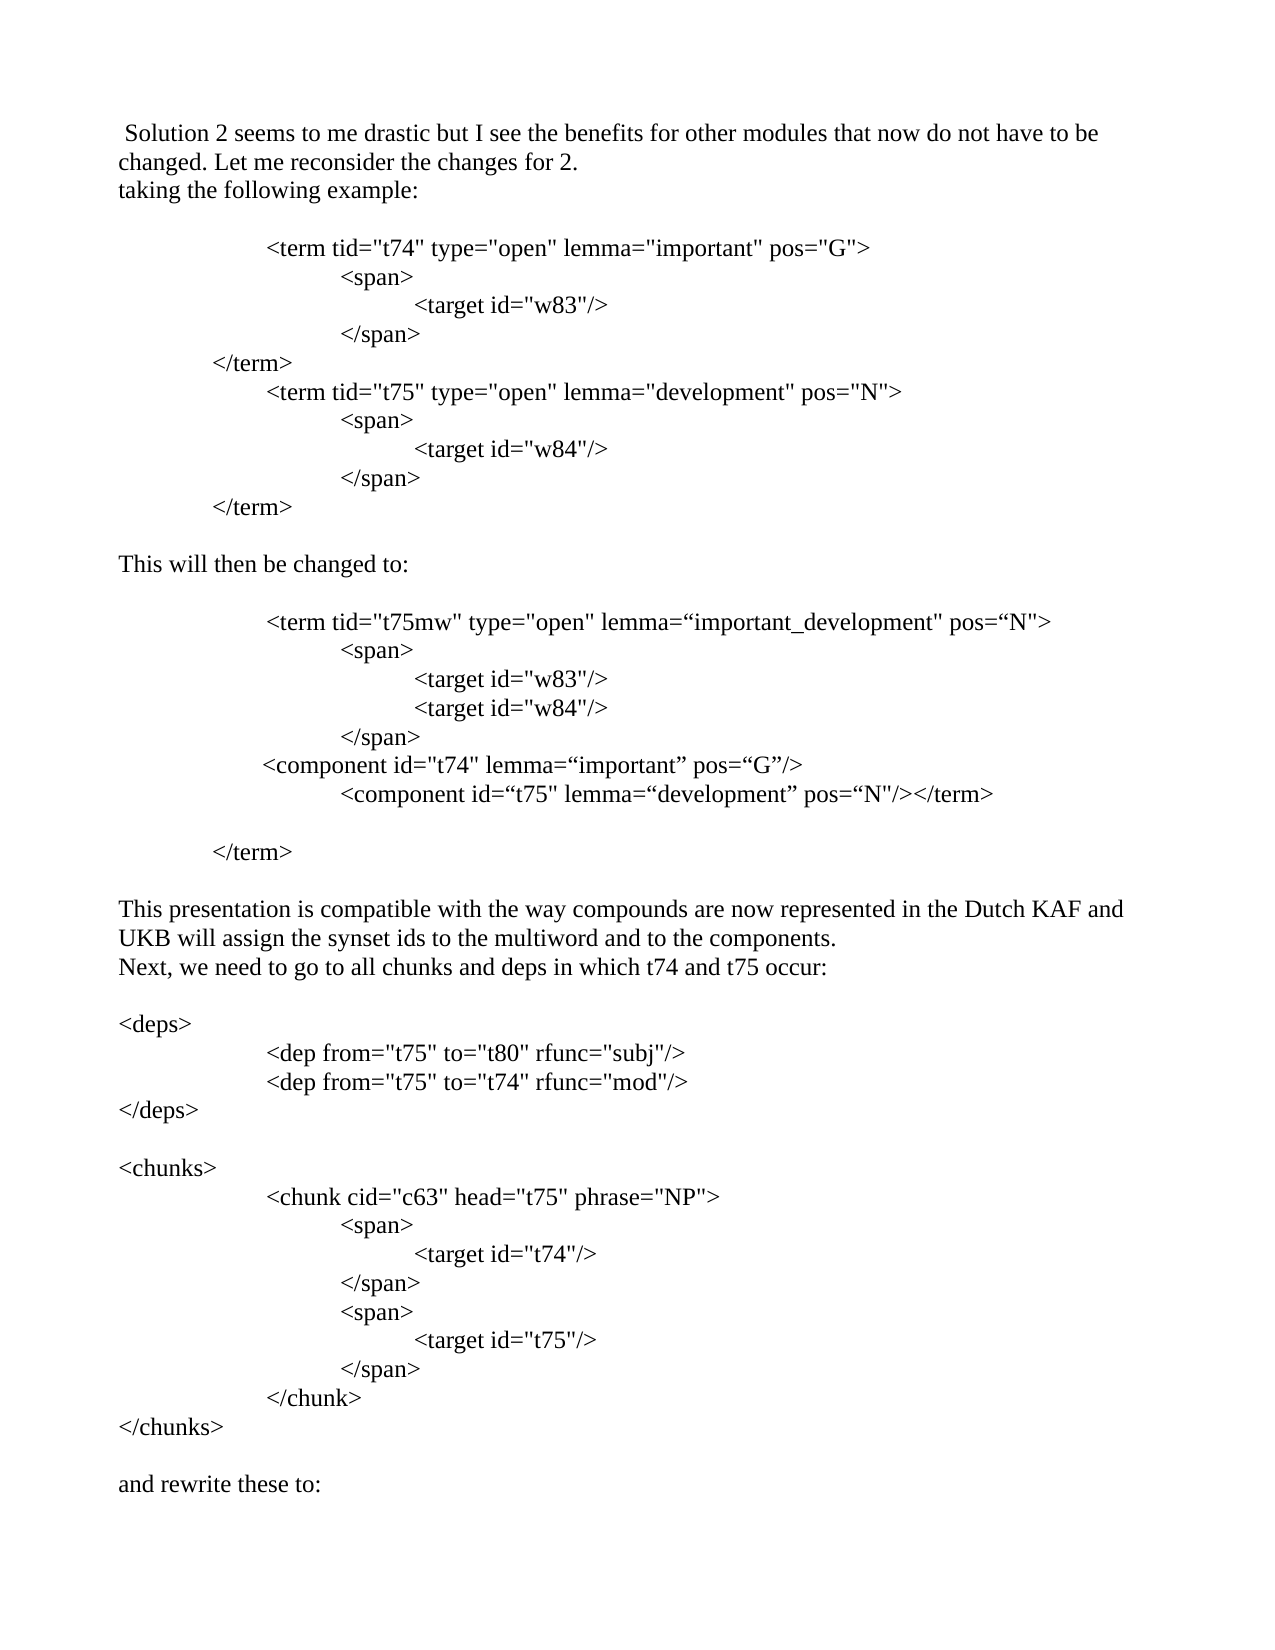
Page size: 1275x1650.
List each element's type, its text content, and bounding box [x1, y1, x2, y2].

text </span> [118, 319, 1157, 348]
text <chunk cid="c63" head="t75" phrase="NP"> [118, 1182, 1157, 1211]
text </span> [118, 1268, 1157, 1297]
text <component id=“t75" lemma=“development” pos=“N"/></term> [118, 779, 1157, 808]
text </span> [118, 463, 1157, 492]
text </span> [118, 722, 1157, 751]
text <dep from="t75" to="t74" rfunc="mod"/> [118, 1067, 1157, 1096]
text <target id="t74"/> [118, 1239, 1157, 1268]
text This presentation is compatible with the way compounds are now represented in the Dutch KAF and UKB will assign the synset ids to the multiword and to the components. [118, 894, 1157, 952]
text <chunks> [118, 1153, 1157, 1182]
text <span> [118, 262, 1157, 291]
text </term> [118, 492, 1157, 521]
text <span> [118, 1211, 1157, 1239]
text </chunks> [118, 1412, 1157, 1441]
text <span> [118, 406, 1157, 434]
text <span> [118, 636, 1157, 664]
text <deps> [118, 1009, 1157, 1038]
text <component id="t74" lemma=“important” pos=“G”/> [118, 751, 1157, 779]
text </deps> [118, 1096, 1157, 1124]
text <target id="t75"/> [118, 1326, 1157, 1354]
text </term> [118, 348, 1157, 377]
text taking the following example: [118, 176, 1157, 204]
text <term tid="t74" type="open" lemma="important" pos="G"> [118, 233, 1157, 262]
text <target id="w84"/> [118, 434, 1157, 463]
text <span> [118, 1297, 1157, 1326]
text Solution 2 seems to me drastic but I see the benefits for other modules that now do not have to be changed. Let me reconsider the changes for 2. [118, 118, 1157, 176]
text Next, we need to go to all chunks and deps in which t74 and t75 occur: [118, 952, 1157, 981]
text <term tid="t75" type="open" lemma="development" pos="N"> [118, 377, 1157, 406]
text and rewrite these to: [118, 1469, 1157, 1498]
text </span> [118, 1354, 1157, 1383]
text <target id="w83"/> [118, 664, 1157, 693]
text </chunk> [118, 1383, 1157, 1412]
text <target id="w83"/> [118, 291, 1157, 319]
text <term tid="t75mw" type="open" lemma=“important_development" pos=“N"> [118, 607, 1157, 636]
text </term> [118, 837, 1157, 866]
text <target id="w84"/> [118, 693, 1157, 722]
text This will then be changed to: [118, 549, 1157, 578]
text <dep from="t75" to="t80" rfunc="subj"/> [118, 1038, 1157, 1067]
